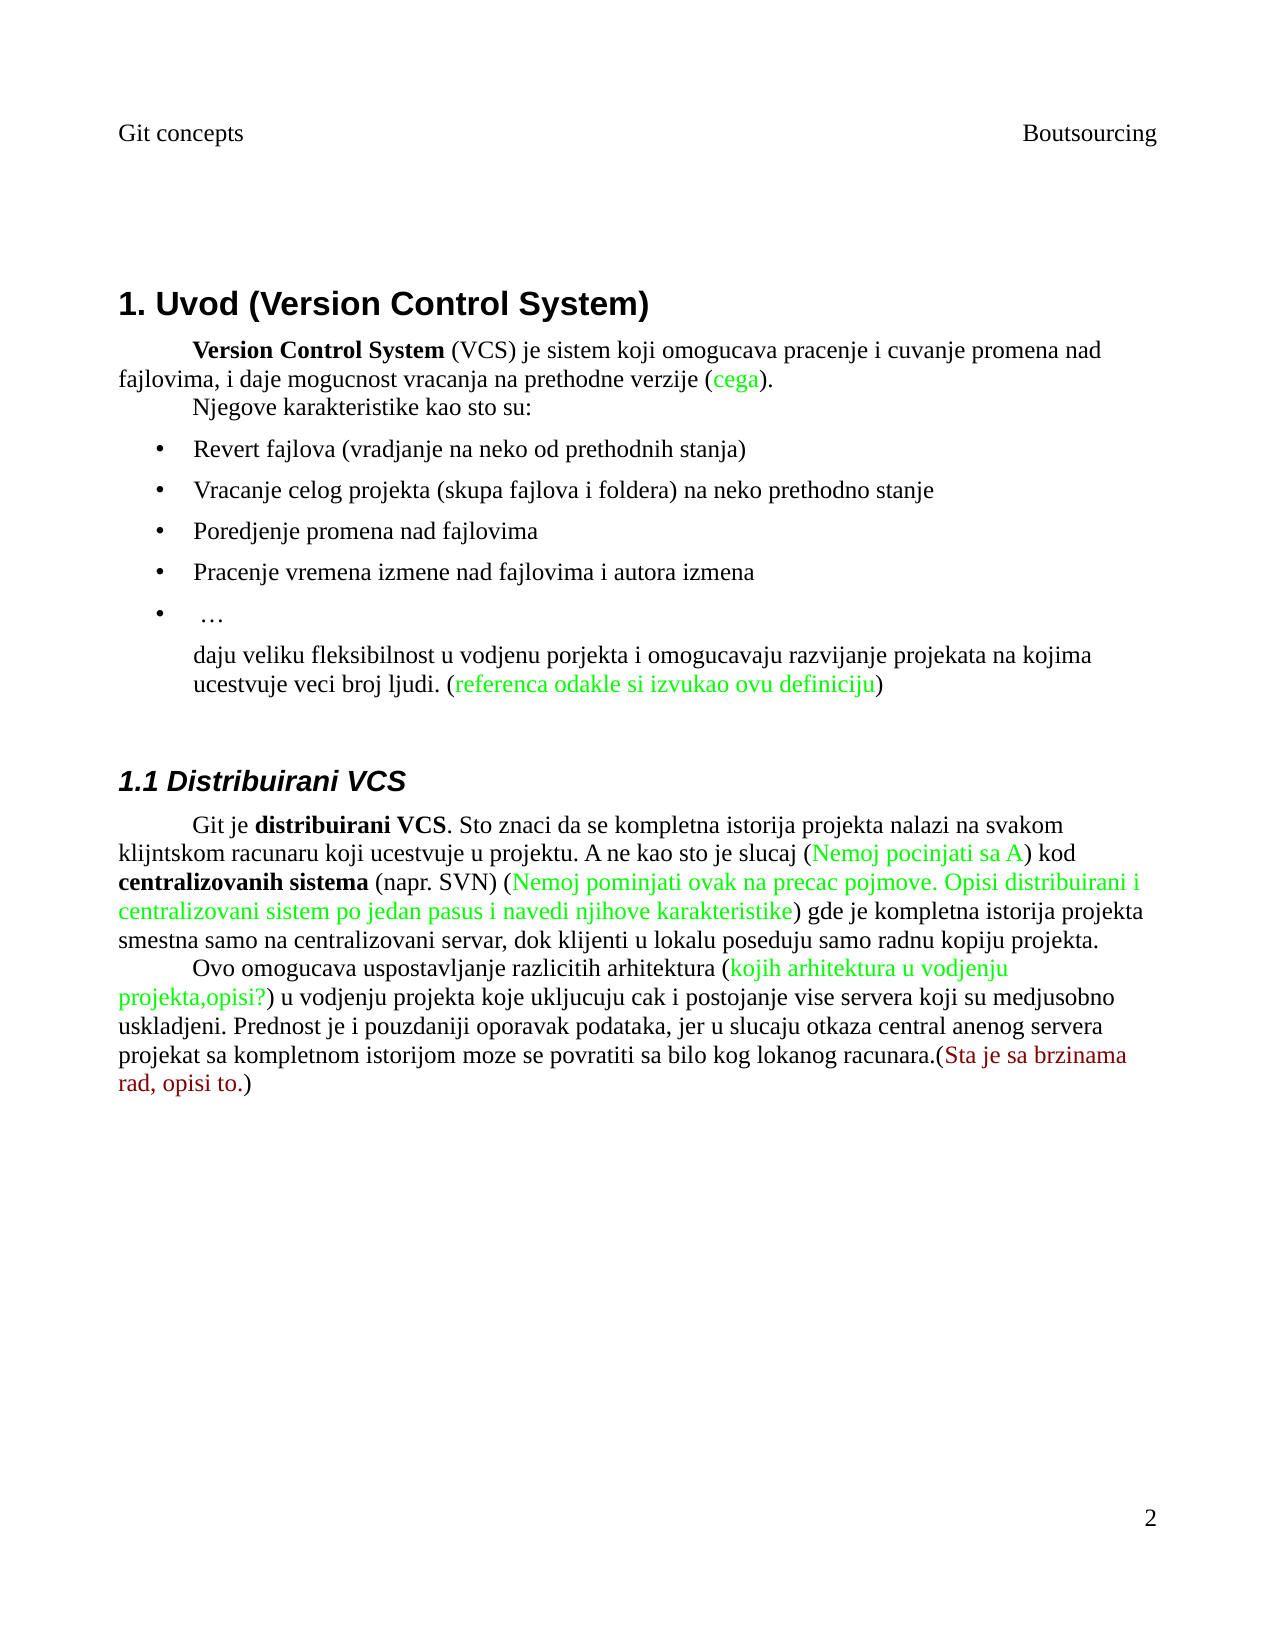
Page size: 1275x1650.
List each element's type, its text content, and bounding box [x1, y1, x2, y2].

list Revert fajlova (vradjanje na neko od prethodnih stanja) [156, 434, 1157, 462]
text Version Control System (VCS) je sistem koji omogucava pracenje i cuvanje promena nad fajlovima, i daje mogucnost vracanja na prethodne verzije (cega). Njegove karakteristike kao sto su: [118, 335, 1157, 421]
subtitle 1. Uvod (Version Control System) [118, 284, 1157, 322]
list Pracenje vremena izmene nad fajlovima i autora izmena [156, 557, 1157, 586]
subtitle 1.1 Distribuirani VCS [118, 764, 1157, 797]
list daju veliku fleksibilnost u vodjenu porjekta i omogucavaju razvijanje projekata na kojima ucestvuje veci broj ljudi. (referenca odakle si izvukao ovu definiciju) [156, 640, 1157, 726]
text Git je distribuirani VCS. Sto znaci da se kompletna istorija projekta nalazi na svakom klijntskom racunaru koji ucestvuje u projektu. A ne kao sto je slucaj (Nemoj pocinjati sa A) kod centralizovanih sistema (napr. SVN) (Nemoj pominjati ovak na precac pojmove. Opisi distribuirani i centralizovani sistem po jedan pasus i navedi njihove karakteristike) gde je kompletna istorija projekta smestna samo na centralizovani servar, dok klijenti u lokalu poseduju samo radnu kopiju projekta. Ovo omogucava uspostavljanje razlicitih arhitektura (kojih arhitektura u vodjenju projekta,opisi?) u vodjenju projekta koje ukljucuju cak i postojanje vise servera koji su medjusobno uskladjeni. Prednost je i pouzdaniji oporavak podataka, jer u slucaju otkaza central anenog servera projekat sa kompletnom istorijom moze se povratiti sa bilo kog lokanog racunara.(Sta je sa brzinama rad, opisi to.) [118, 810, 1157, 1097]
list … [156, 599, 1157, 627]
list Poredjenje promena nad fajlovima [156, 516, 1157, 545]
list Vracanje celog projekta (skupa fajlova i foldera) na neko prethodno stanje [156, 475, 1157, 504]
